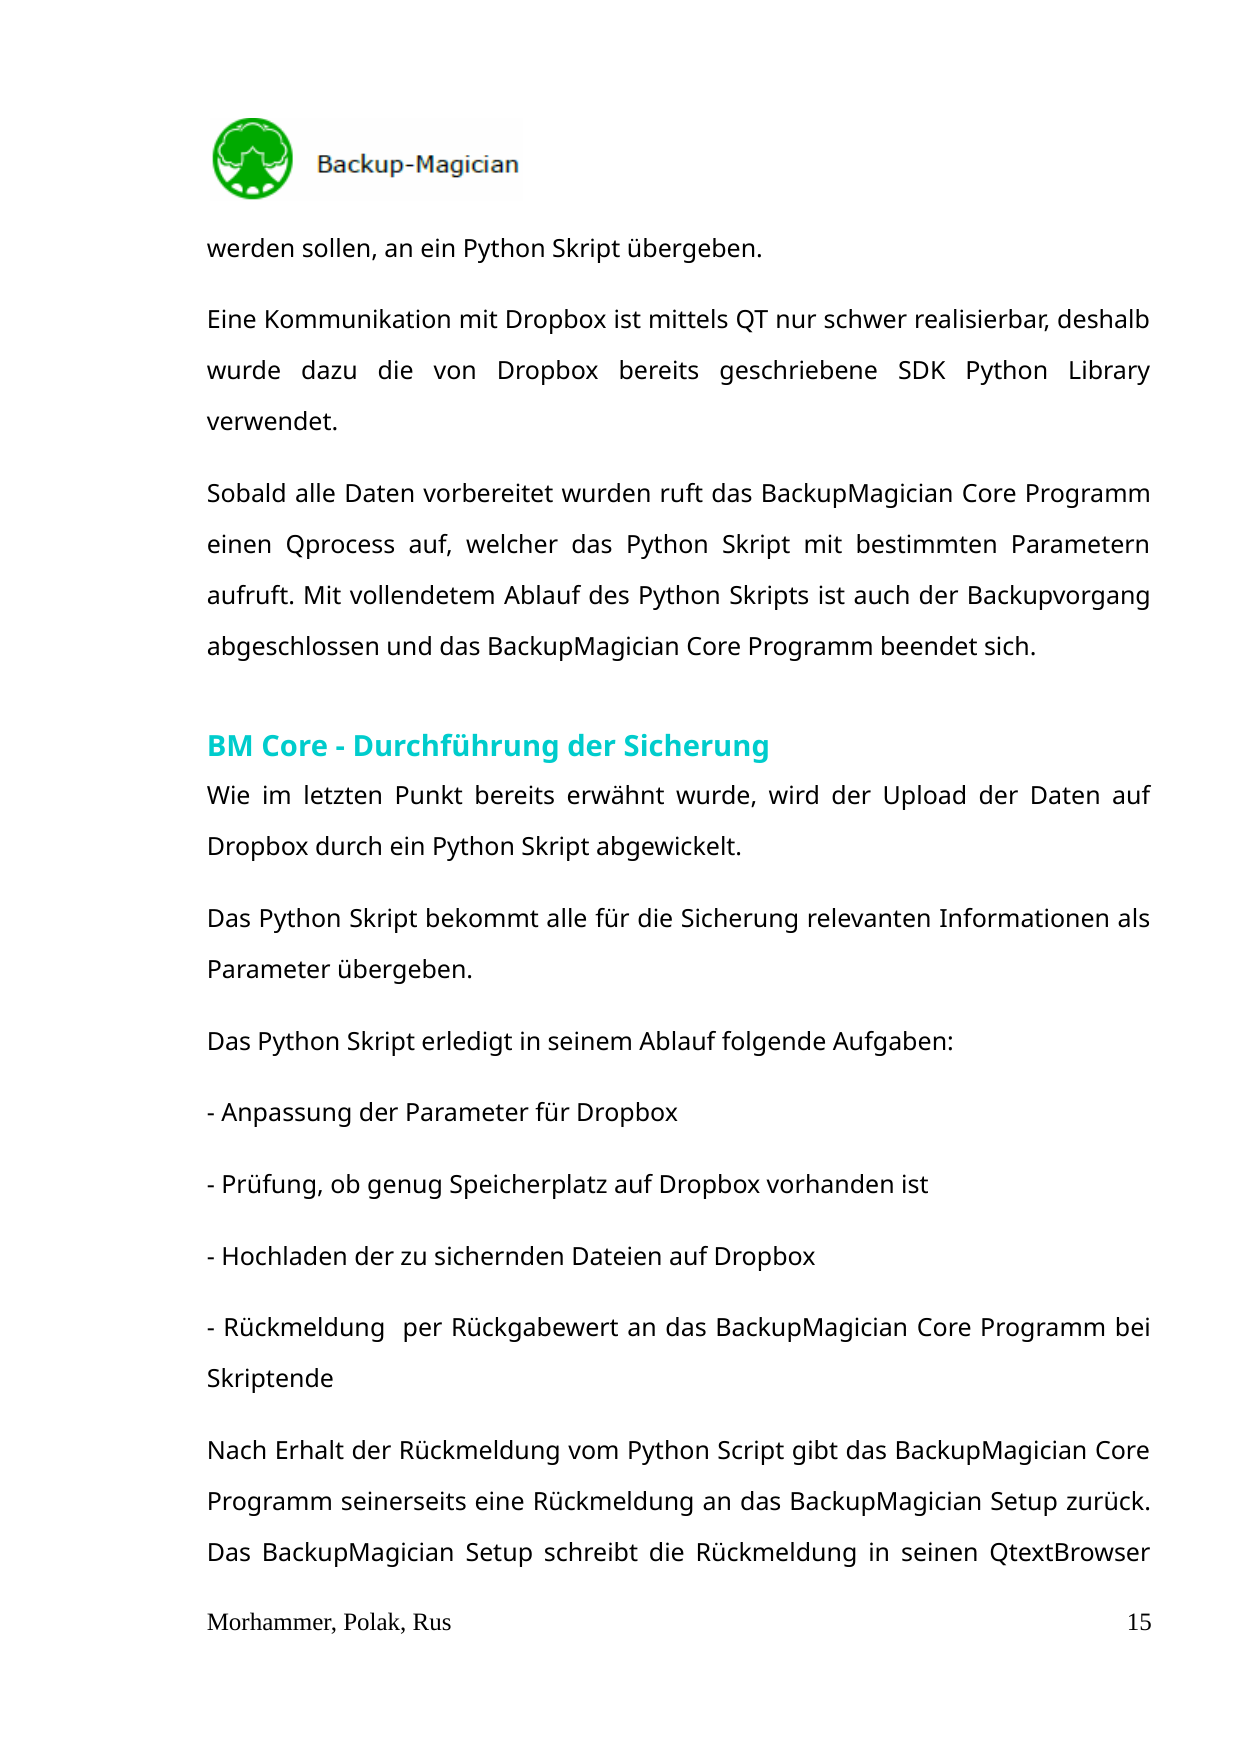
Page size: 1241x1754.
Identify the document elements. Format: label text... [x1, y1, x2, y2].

text Eine Kommunikation mit Dropbox ist mittels QT nur schwer realisierbar, deshalb wurde dazu die von Dropbox bereits geschriebene SDK Python Library verwendet. [207, 302, 1152, 438]
text werden sollen, an ein Python Skript übergeben. [207, 230, 1152, 264]
text - Anpassung der Parameter für Dropbox [207, 1095, 1152, 1129]
text Wie im letzten Punkt bereits erwähnt wurde, wird der Upload der Daten auf Dropbox durch ein Python Skript abgewickelt. [207, 778, 1152, 863]
text - Rückmeldung per Rückgabewert an das BackupMagician Core Programm bei Skriptende [207, 1310, 1152, 1395]
text Nach Erhalt der Rückmeldung vom Python Script gibt das BackupMagician Core Programm seinerseits eine Rückmeldung an das BackupMagician Setup zurück. Das BackupMagician Setup schreibt die Rückmeldung in seinen QtextBrowser [207, 1432, 1152, 1569]
text Das Python Skript erledigt in seinem Ablauf folgende Aufgaben: [207, 1023, 1152, 1057]
text - Hochladen der zu sichernden Dateien auf Dropbox [207, 1238, 1152, 1272]
text - Prüfung, ob genug Speicherplatz auf Dropbox vorhanden ist [207, 1166, 1152, 1201]
text Das Python Skript bekommt alle für die Sicherung relevanten Informationen als Parameter übergeben. [207, 900, 1152, 986]
subtitle BM Core - Durchführung der Sicherung [207, 726, 1152, 765]
text Sobald alle Daten vorbereitet wurden ruft das BackupMagician Core Programm einen Qprocess auf, welcher das Python Skript mit bestimmten Parametern aufruft. Mit vollendetem Ablauf des Python Skripts ist auch der Backupvorgang abgeschlossen und das BackupMagician Core Programm beendet sich. [207, 476, 1152, 663]
picture [210, 118, 523, 201]
